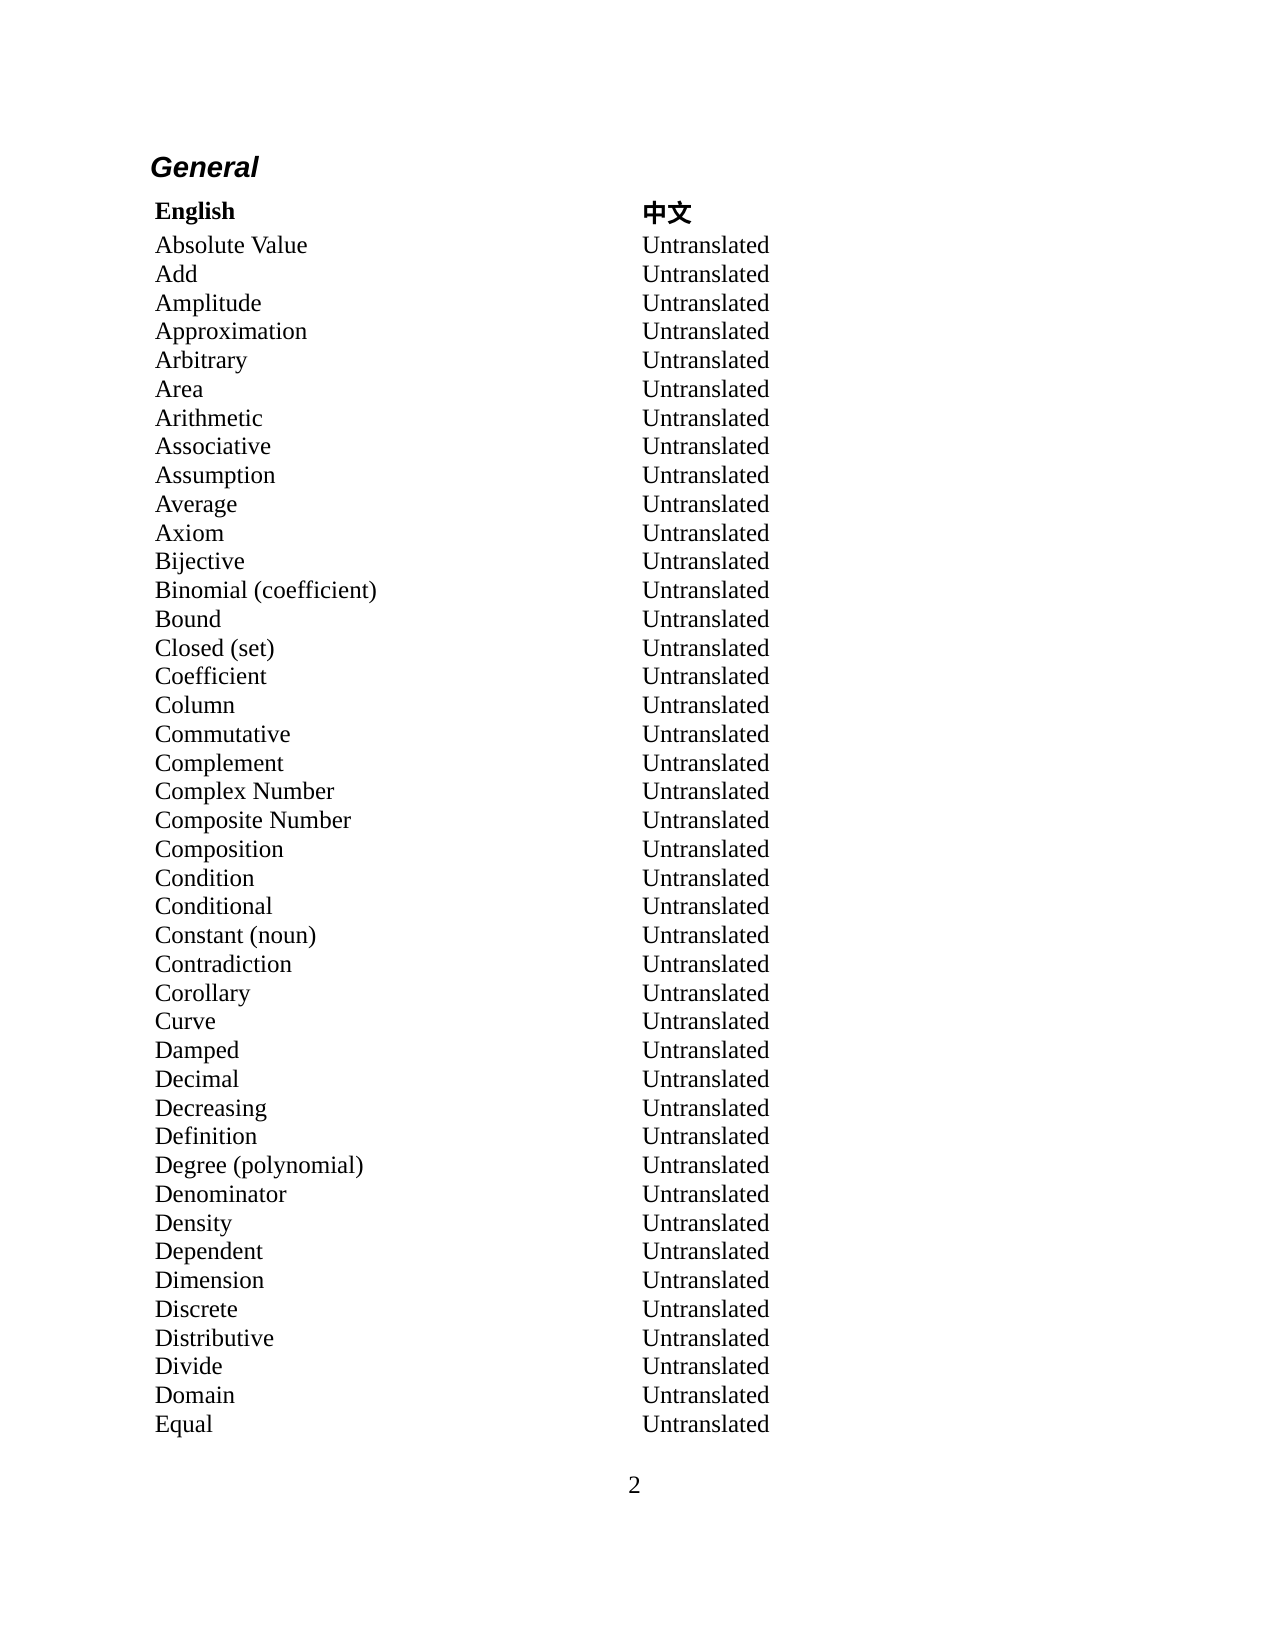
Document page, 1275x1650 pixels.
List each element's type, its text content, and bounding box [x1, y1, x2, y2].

table_cell Bijective [150, 546, 637, 575]
table_cell Untranslated [638, 345, 1125, 374]
table_cell Axiom [150, 518, 637, 546]
table_cell Untranslated [638, 1236, 1125, 1265]
table_cell Discrete [150, 1294, 637, 1323]
table_cell Untranslated [638, 891, 1125, 920]
table_cell Area [150, 374, 637, 403]
table_cell Equal [150, 1409, 637, 1438]
table_cell Domain [150, 1380, 637, 1409]
table_cell Untranslated [638, 1351, 1125, 1380]
table_cell Untranslated [638, 374, 1125, 403]
table_cell Divide [150, 1351, 637, 1380]
table_cell Untranslated [638, 719, 1125, 748]
table_cell Untranslated [638, 288, 1125, 316]
table_cell Complex Number [150, 776, 637, 805]
table_cell Untranslated [638, 1035, 1125, 1064]
table_cell Amplitude [150, 288, 637, 316]
table_cell Untranslated [638, 230, 1125, 259]
table_cell Untranslated [638, 805, 1125, 834]
table_cell Untranslated [638, 460, 1125, 489]
table_cell Conditional [150, 891, 637, 920]
table_cell Untranslated [638, 690, 1125, 719]
table_cell Untranslated [638, 1380, 1125, 1409]
table_cell Closed (set) [150, 633, 637, 661]
table_cell Distributive [150, 1323, 637, 1351]
table_cell Decimal [150, 1064, 637, 1093]
table_cell Untranslated [638, 604, 1125, 633]
table_cell Add [150, 259, 637, 288]
table_cell Density [150, 1208, 637, 1236]
table_cell Composite Number [150, 805, 637, 834]
table_cell Untranslated [638, 1006, 1125, 1035]
table_cell Untranslated [638, 978, 1125, 1006]
table_cell Commutative [150, 719, 637, 748]
table_cell Dependent [150, 1236, 637, 1265]
table_cell Untranslated [638, 1064, 1125, 1093]
table_cell Constant (noun) [150, 920, 637, 949]
table_cell Untranslated [638, 1208, 1125, 1236]
subtitle General [150, 150, 1125, 183]
table_cell Untranslated [638, 259, 1125, 288]
table_cell Untranslated [638, 863, 1125, 891]
table_cell Untranslated [638, 1265, 1125, 1294]
table_cell Untranslated [638, 431, 1125, 460]
table_cell Untranslated [638, 1179, 1125, 1208]
table_cell Untranslated [638, 834, 1125, 863]
table_cell Definition [150, 1121, 637, 1150]
table_cell Curve [150, 1006, 637, 1035]
table_cell Untranslated [638, 949, 1125, 978]
table_cell Degree (polynomial) [150, 1150, 637, 1179]
table_cell Composition [150, 834, 637, 863]
table_header 中文 [638, 196, 1125, 230]
table_cell Untranslated [638, 633, 1125, 661]
table_cell Absolute Value [150, 230, 637, 259]
table_cell Coefficient [150, 661, 637, 690]
table_cell Untranslated [638, 1409, 1125, 1438]
table_cell Binomial (coefficient) [150, 575, 637, 604]
table_cell Dimension [150, 1265, 637, 1294]
table_cell Untranslated [638, 546, 1125, 575]
table_cell Untranslated [638, 1150, 1125, 1179]
table_cell Assumption [150, 460, 637, 489]
table_cell Corollary [150, 978, 637, 1006]
table_cell Untranslated [638, 575, 1125, 604]
table_cell Untranslated [638, 403, 1125, 431]
table_cell Untranslated [638, 661, 1125, 690]
table_cell Untranslated [638, 316, 1125, 345]
table_cell Untranslated [638, 518, 1125, 546]
table_cell Complement [150, 748, 637, 776]
table_cell Condition [150, 863, 637, 891]
table_cell Denominator [150, 1179, 637, 1208]
table_cell Damped [150, 1035, 637, 1064]
table_cell Untranslated [638, 1294, 1125, 1323]
table_cell Associative [150, 431, 637, 460]
table_cell Untranslated [638, 920, 1125, 949]
table_cell Approximation [150, 316, 637, 345]
table_cell Untranslated [638, 1093, 1125, 1121]
table_cell Arbitrary [150, 345, 637, 374]
table_cell Untranslated [638, 748, 1125, 776]
table_cell Untranslated [638, 1121, 1125, 1150]
table_cell Average [150, 489, 637, 518]
table_cell Arithmetic [150, 403, 637, 431]
table_cell Column [150, 690, 637, 719]
table_cell Untranslated [638, 489, 1125, 518]
table_cell Untranslated [638, 1323, 1125, 1351]
table_cell Decreasing [150, 1093, 637, 1121]
table_header English [150, 196, 637, 230]
table_cell Bound [150, 604, 637, 633]
table_cell Contradiction [150, 949, 637, 978]
table_cell Untranslated [638, 776, 1125, 805]
